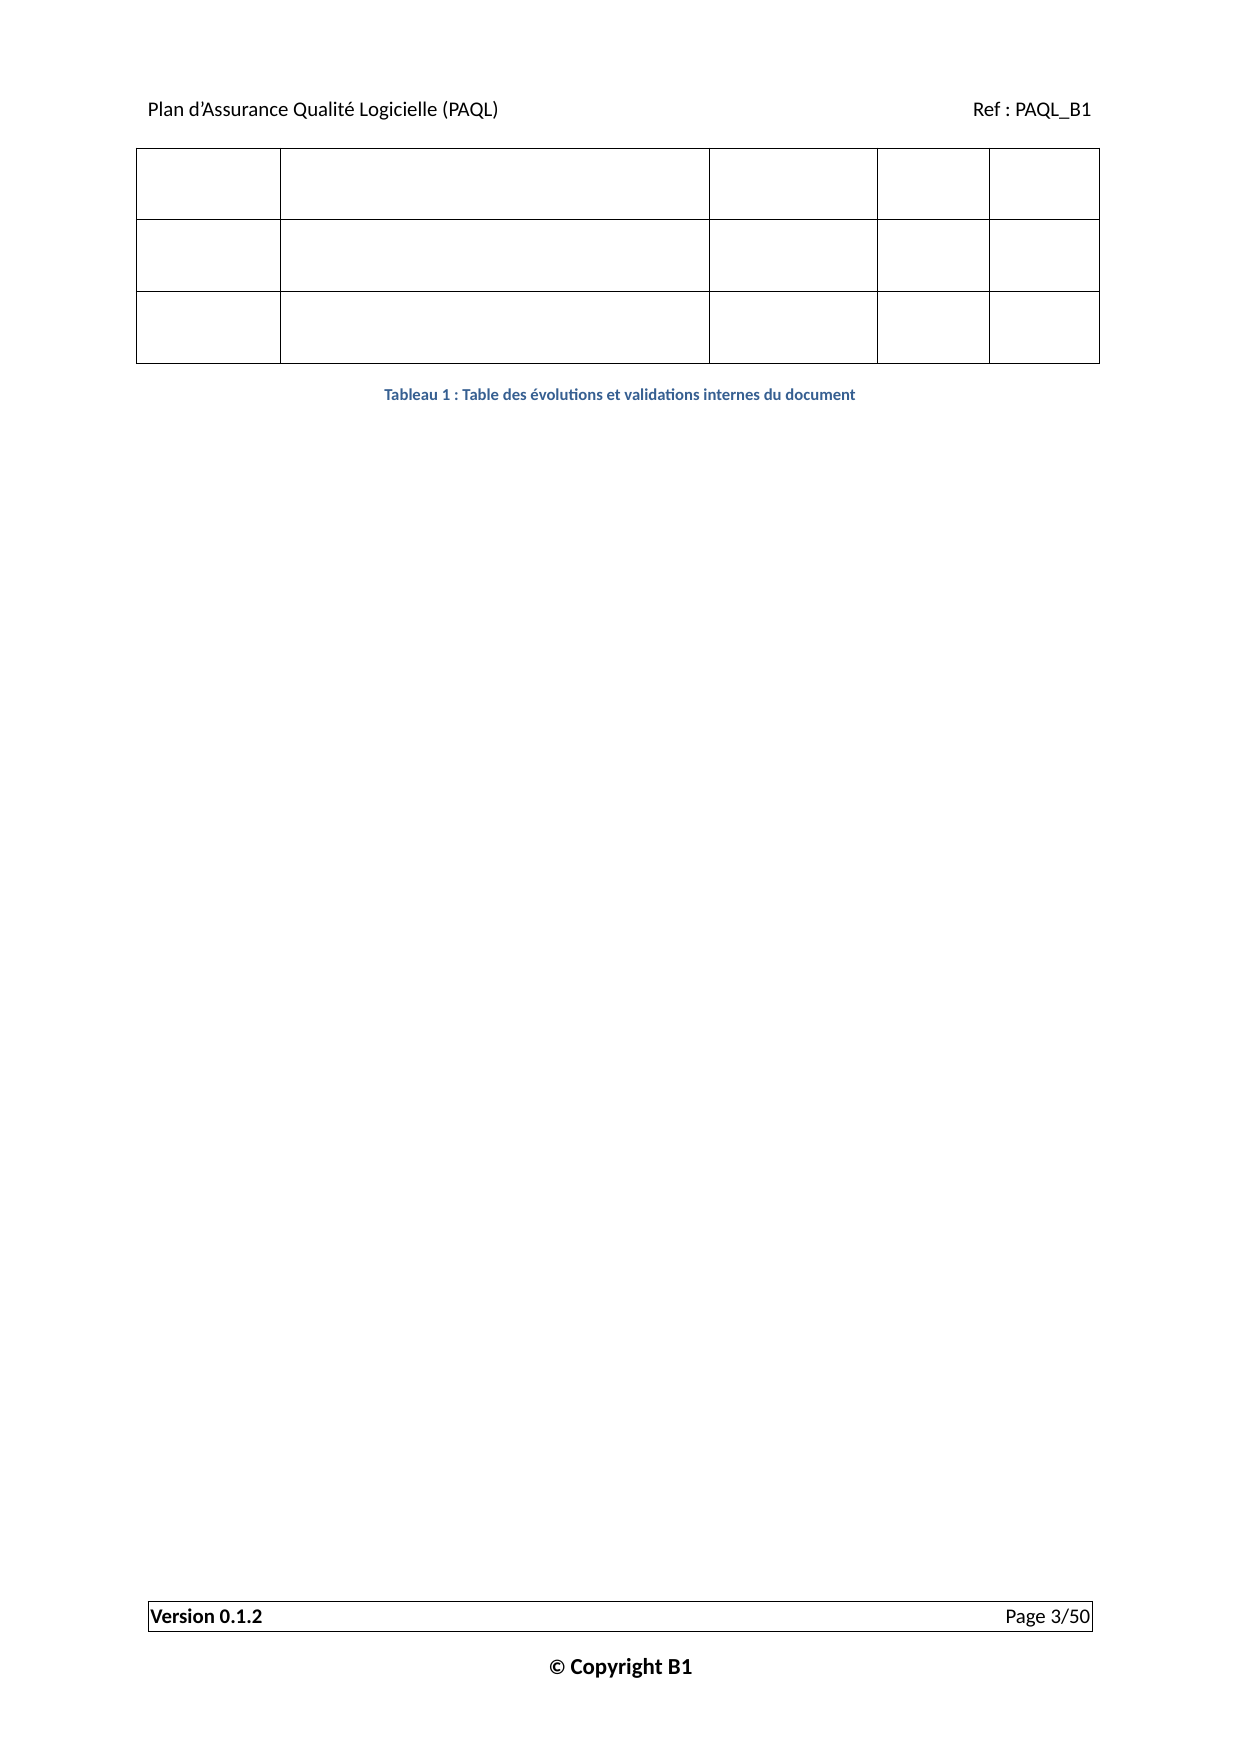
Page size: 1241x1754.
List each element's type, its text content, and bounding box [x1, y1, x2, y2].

table_cell [878, 149, 989, 219]
table_cell [137, 149, 280, 219]
table_cell [990, 149, 1099, 219]
table_cell [137, 292, 280, 363]
table_cell [710, 292, 877, 363]
table_cell [137, 220, 280, 291]
table_cell [281, 292, 709, 363]
table_cell [281, 220, 709, 291]
table_cell [990, 292, 1099, 363]
table_cell [710, 220, 877, 291]
table_cell [878, 220, 989, 291]
table_cell [990, 220, 1099, 291]
table_cell [710, 149, 877, 219]
table_cell [281, 149, 709, 219]
text Tableau 1 : Table des évolutions et validations internes du document [148, 384, 1093, 405]
table_cell [878, 292, 989, 363]
